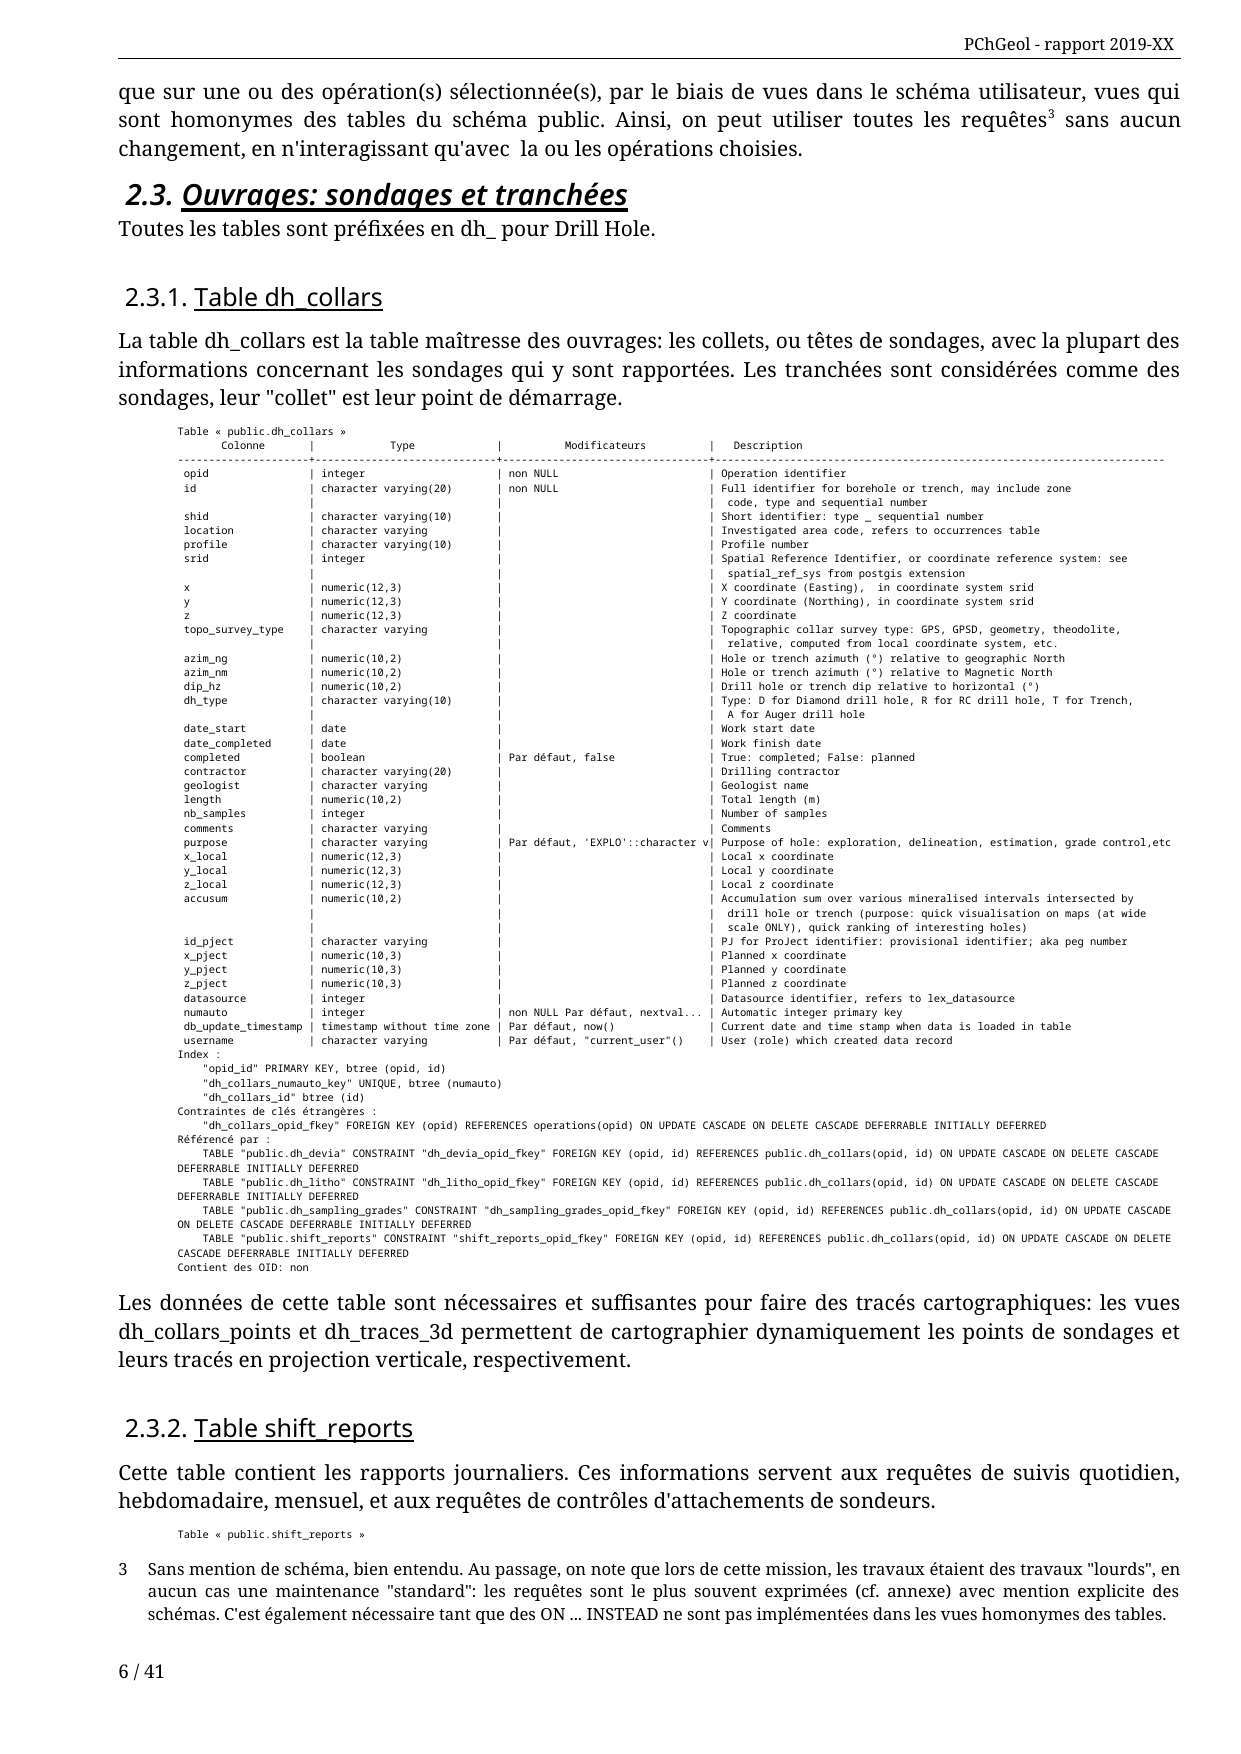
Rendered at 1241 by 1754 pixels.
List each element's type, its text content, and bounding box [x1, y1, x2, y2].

text "opid_id" PRIMARY KEY, btree (opid, id) [177, 1062, 1181, 1076]
text Référencé par : [177, 1133, 1181, 1147]
text | | | spatial_ref_sys from postgis extension [177, 566, 1181, 580]
text azim_nm | numeric(10,2) | | Hole or trench azimuth (°) relative to Magnetic North [177, 665, 1181, 679]
text Contraintes de clés étrangères : [177, 1104, 1181, 1118]
text Sans mention de schéma, bien entendu. Au passage, on note que lors de cette mission, les travaux étaient des travaux "lourds", en aucun cas une maintenance "standard": les requêtes sont le plus souvent exprimées (cf. annexe) avec mention explicite des schémas. C'est également nécessaire tant que des ON ... INSTEAD ne sont pas implémentées dans les vues homonymes des tables. [118, 1557, 1181, 1625]
text | | | drill hole or trench (purpose: quick visualisation on maps (at wide [177, 906, 1181, 920]
text Contient des OID: non [177, 1260, 1181, 1274]
text Les données de cette table sont nécessaires et suffisantes pour faire des tracés cartographiques: les vues dh_collars_points et dh_traces_3d permettent de cartographier dynamiquement les points de sondages et leurs tracés en projection verticale, respectivement. [118, 1288, 1181, 1374]
text y | numeric(12,3) | | Y coordinate (Northing), in coordinate system srid [177, 594, 1181, 608]
text username | character varying | Par défaut, "current_user"() | User (role) which created data record [177, 1033, 1181, 1048]
text Cette table contient les rapports journaliers. Ces informations servent aux requêtes de suivis quotidien, hebdomadaire, mensuel, et aux requêtes de contrôles d'attachements de sondeurs. [118, 1458, 1181, 1514]
text topo_survey_type | character varying | | Topographic collar survey type: GPS, GPSD, geometry, theodolite, [177, 623, 1181, 637]
text | | | code, type and sequential number [177, 495, 1181, 509]
text srid | integer | | Spatial Reference Identifier, or coordinate reference system: see [177, 552, 1181, 566]
text z | numeric(12,3) | | Z coordinate [177, 608, 1181, 623]
text profile | character varying(10) | | Profile number [177, 538, 1181, 552]
subtitle Table shift_reports [118, 1411, 1181, 1445]
text | | | A for Auger drill hole [177, 708, 1181, 722]
text ---------------------+-----------------------------+---------------------------------+------------------------------------------------------------------------ [177, 453, 1181, 467]
text shid | character varying(10) | | Short identifier: type _ sequential number [177, 509, 1181, 523]
text location | character varying | | Investigated area code, refers to occurrences table [177, 523, 1181, 538]
text x_local | numeric(12,3) | | Local x coordinate [177, 849, 1181, 863]
text dh_type | character varying(10) | | Type: D for Diamond drill hole, R for RC drill hole, T for Trench, [177, 693, 1181, 708]
text completed | boolean | Par défaut, false | True: completed; False: planned [177, 750, 1181, 764]
text id | character varying(20) | non NULL | Full identifier for borehole or trench, may include zone [177, 481, 1181, 495]
text "dh_collars_numauto_key" UNIQUE, btree (numauto) [177, 1076, 1181, 1090]
text contractor | character varying(20) | | Drilling contractor [177, 764, 1181, 778]
text y_local | numeric(12,3) | | Local y coordinate [177, 863, 1181, 878]
text z_local | numeric(12,3) | | Local z coordinate [177, 878, 1181, 892]
text datasource | integer | | Datasource identifier, refers to lex_datasource [177, 991, 1181, 1005]
text que sur une ou des opération(s) sélectionnée(s), par le biais de vues dans le schéma utilisateur, vues qui sont homonymes des tables du schéma public. Ainsi, on peut utiliser toutes les requêtes sans aucun changement, en n'interagissant qu'avec la ou les opérations choisies. [118, 77, 1181, 162]
text azim_ng | numeric(10,2) | | Hole or trench azimuth (°) relative to geographic North [177, 651, 1181, 665]
text TABLE "public.shift_reports" CONSTRAINT "shift_reports_opid_fkey" FOREIGN KEY (opid, id) REFERENCES public.dh_collars(opid, id) ON UPDATE CASCADE ON DELETE CASCADE DEFERRABLE INITIALLY DEFERRED [177, 1232, 1181, 1260]
text numauto | integer | non NULL Par défaut, nextval... | Automatic integer primary key [177, 1005, 1181, 1019]
text La table dh_collars est la table maîtresse des ouvrages: les collets, ou têtes de sondages, avec la plupart des informations concernant les sondages qui y sont rapportées. Les tranchées sont considérées comme des sondages, leur "collet" est leur point de démarrage. [118, 327, 1181, 412]
text | | | scale ONLY), quick ranking of interesting holes) [177, 920, 1181, 934]
text dip_hz | numeric(10,2) | | Drill hole or trench dip relative to horizontal (°) [177, 679, 1181, 693]
text TABLE "public.dh_litho" CONSTRAINT "dh_litho_opid_fkey" FOREIGN KEY (opid, id) REFERENCES public.dh_collars(opid, id) ON UPDATE CASCADE ON DELETE CASCADE DEFERRABLE INITIALLY DEFERRED [177, 1175, 1181, 1203]
text accusum | numeric(10,2) | | Accumulation sum over various mineralised intervals intersected by [177, 892, 1181, 906]
text x | numeric(12,3) | | X coordinate (Easting), in coordinate system srid [177, 580, 1181, 594]
text "dh_collars_opid_fkey" FOREIGN KEY (opid) REFERENCES operations(opid) ON UPDATE CASCADE ON DELETE CASCADE DEFERRABLE INITIALLY DEFERRED [177, 1118, 1181, 1133]
text Index : [177, 1048, 1181, 1062]
text "dh_collars_id" btree (id) [177, 1090, 1181, 1104]
text date_completed | date | | Work finish date [177, 736, 1181, 750]
text Table « public.dh_collars » [177, 424, 1181, 438]
text TABLE "public.dh_devia" CONSTRAINT "dh_devia_opid_fkey" FOREIGN KEY (opid, id) REFERENCES public.dh_collars(opid, id) ON UPDATE CASCADE ON DELETE CASCADE DEFERRABLE INITIALLY DEFERRED [177, 1147, 1181, 1175]
text Table « public.shift_reports » [177, 1527, 1181, 1541]
text | | | relative, computed from local coordinate system, etc. [177, 637, 1181, 651]
text db_update_timestamp | timestamp without time zone | Par défaut, now() | Current date and time stamp when data is loaded in table [177, 1019, 1181, 1033]
text x_pject | numeric(10,3) | | Planned x coordinate [177, 948, 1181, 963]
subtitle Ouvrages: sondages et tranchées [118, 174, 1181, 214]
text nb_samples | integer | | Number of samples [177, 807, 1181, 821]
text opid | integer | non NULL | Operation identifier [177, 467, 1181, 481]
text z_pject | numeric(10,3) | | Planned z coordinate [177, 977, 1181, 991]
text comments | character varying | | Comments [177, 821, 1181, 835]
subtitle Table dh_collars [118, 280, 1181, 314]
text TABLE "public.dh_sampling_grades" CONSTRAINT "dh_sampling_grades_opid_fkey" FOREIGN KEY (opid, id) REFERENCES public.dh_collars(opid, id) ON UPDATE CASCADE ON DELETE CASCADE DEFERRABLE INITIALLY DEFERRED [177, 1203, 1181, 1232]
text length | numeric(10,2) | | Total length (m) [177, 793, 1181, 807]
text Toutes les tables sont préfixées en dh_ pour Drill Hole. [118, 214, 1181, 243]
text Colonne | Type | Modificateurs | Description [177, 438, 1181, 453]
text geologist | character varying | | Geologist name [177, 778, 1181, 793]
text date_start | date | | Work start date [177, 722, 1181, 736]
text purpose | character varying | Par défaut, 'EXPLO'::character v| Purpose of hole: exploration, delineation, estimation, grade control,etc [177, 835, 1181, 849]
text y_pject | numeric(10,3) | | Planned y coordinate [177, 963, 1181, 977]
text id_pject | character varying | | PJ for ProJect identifier: provisional identifier; aka peg number [177, 934, 1181, 948]
